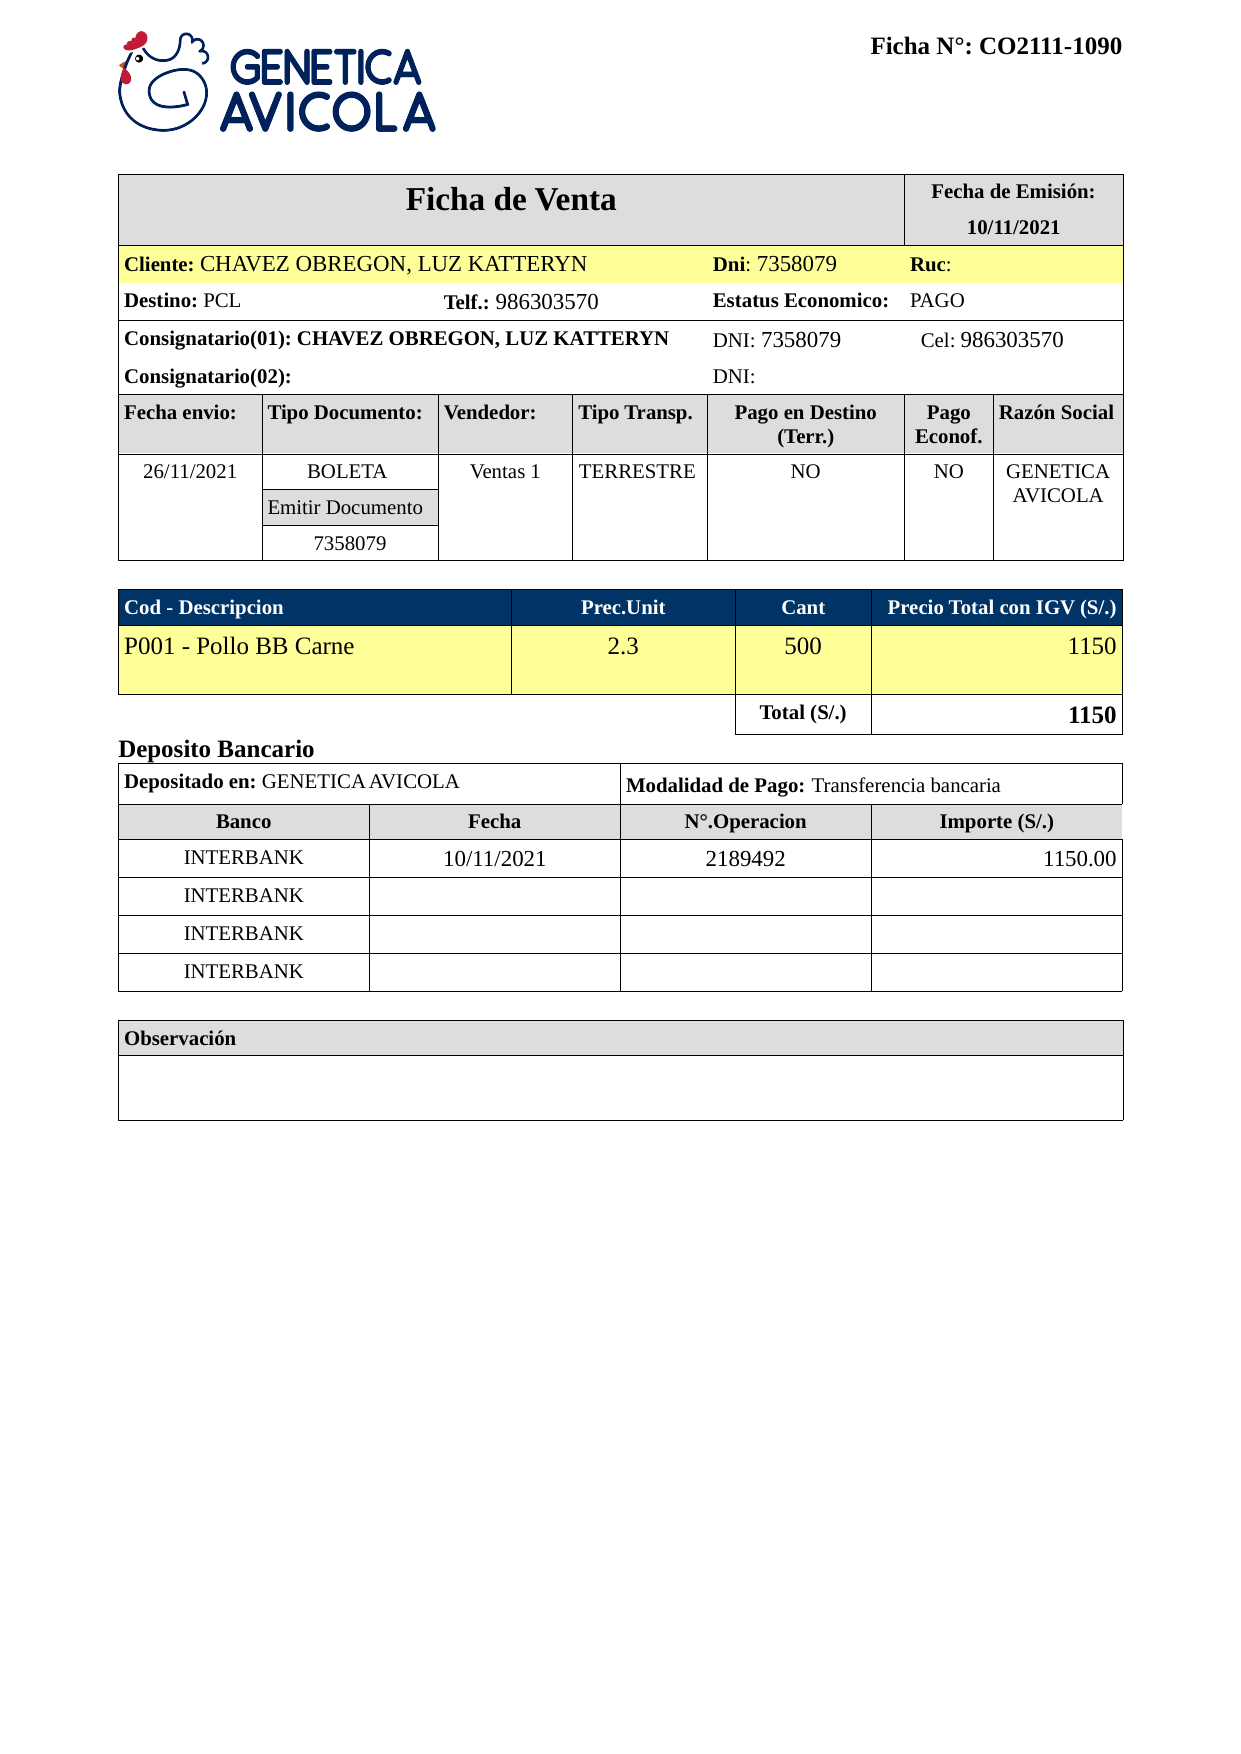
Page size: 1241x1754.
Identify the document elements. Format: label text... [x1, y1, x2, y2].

table_cell [621, 954, 871, 991]
table_cell BOLETA [263, 455, 438, 489]
table_cell Tipo Transp. [573, 395, 707, 453]
table_cell Cliente: CHAVEZ OBREGON, LUZ KATTERYN [119, 246, 707, 283]
table_cell Banco [119, 805, 369, 839]
table_cell Emitir Documento [263, 490, 438, 525]
table_cell [370, 916, 620, 953]
table_cell Cel: 986303570 [915, 321, 1123, 358]
table_cell 1150.00 [872, 840, 1122, 877]
table_cell Total (S/.) [736, 695, 871, 734]
table_cell 10/11/2021 [370, 840, 620, 877]
table_cell Consignatario(02): [119, 358, 707, 394]
table_cell [872, 878, 1122, 915]
table_cell NO [708, 455, 904, 560]
table_cell NO [905, 455, 993, 560]
table_cell N°.Operacion [621, 805, 871, 839]
table_cell 1150 [872, 626, 1122, 694]
table_cell Estatus Economico: [707, 283, 904, 320]
table_header Observación [119, 1021, 1123, 1055]
table_cell Ventas 1 [439, 455, 572, 560]
table_header Precio Total con IGV (S/.) [872, 590, 1122, 625]
picture [118, 31, 436, 132]
table_cell [118, 695, 511, 734]
table_header Modalidad de Pago: Transferencia bancaria [621, 764, 1122, 803]
table_cell Ruc: [904, 246, 1123, 283]
text Deposito Bancario [118, 734, 1122, 763]
table_cell Importe (S/.) [872, 805, 1122, 839]
table_cell INTERBANK [119, 840, 369, 877]
table_cell [872, 954, 1122, 991]
table_header Depositado en: GENETICA AVICOLA [119, 764, 620, 803]
table_cell GENETICA AVICOLA [994, 455, 1123, 560]
table_cell Fecha envio: [119, 395, 262, 453]
table_cell [621, 916, 871, 953]
table_header Fecha de Emisión: [905, 175, 1123, 209]
table_cell [621, 878, 871, 915]
table_cell Razón Social [994, 395, 1123, 453]
table_cell Pago Econof. [905, 395, 993, 453]
table_cell P001 - Pollo BB Carne [119, 626, 511, 694]
table_cell INTERBANK [119, 954, 369, 991]
table_cell [511, 695, 735, 734]
table_cell DNI: [707, 358, 1123, 394]
table_cell Dni: 7358079 [707, 246, 904, 283]
table_cell [370, 878, 620, 915]
table_cell Telf.: 986303570 [438, 283, 707, 320]
table_cell [119, 1056, 1123, 1119]
table_cell INTERBANK [119, 916, 369, 953]
table_header Cant [736, 590, 871, 625]
table_cell Fecha [370, 805, 620, 839]
table_cell 26/11/2021 [119, 455, 262, 560]
table_cell Vendedor: [439, 395, 572, 453]
table_cell 2.3 [512, 626, 735, 694]
table_cell Pago en Destino (Terr.) [708, 395, 904, 453]
table_cell INTERBANK [119, 878, 369, 915]
table_cell [370, 954, 620, 991]
table_cell 500 [736, 626, 871, 694]
table_cell 10/11/2021 [905, 209, 1123, 245]
table_header Prec.Unit [512, 590, 735, 625]
table_cell DNI: 7358079 [707, 321, 915, 358]
table_cell TERRESTRE [573, 455, 707, 560]
table_header Cod - Descripcion [119, 590, 511, 625]
table_cell [872, 916, 1122, 953]
table_cell PAGO [904, 283, 1123, 320]
table_header Ficha de Venta [119, 175, 904, 245]
table_cell 2189492 [621, 840, 871, 877]
table_cell Tipo Documento: [263, 395, 438, 453]
table_cell 1150 [872, 695, 1122, 734]
table_cell Consignatario(01): CHAVEZ OBREGON, LUZ KATTERYN [119, 321, 707, 358]
table_cell 7358079 [263, 526, 438, 560]
table_cell Destino: PCL [119, 283, 438, 320]
